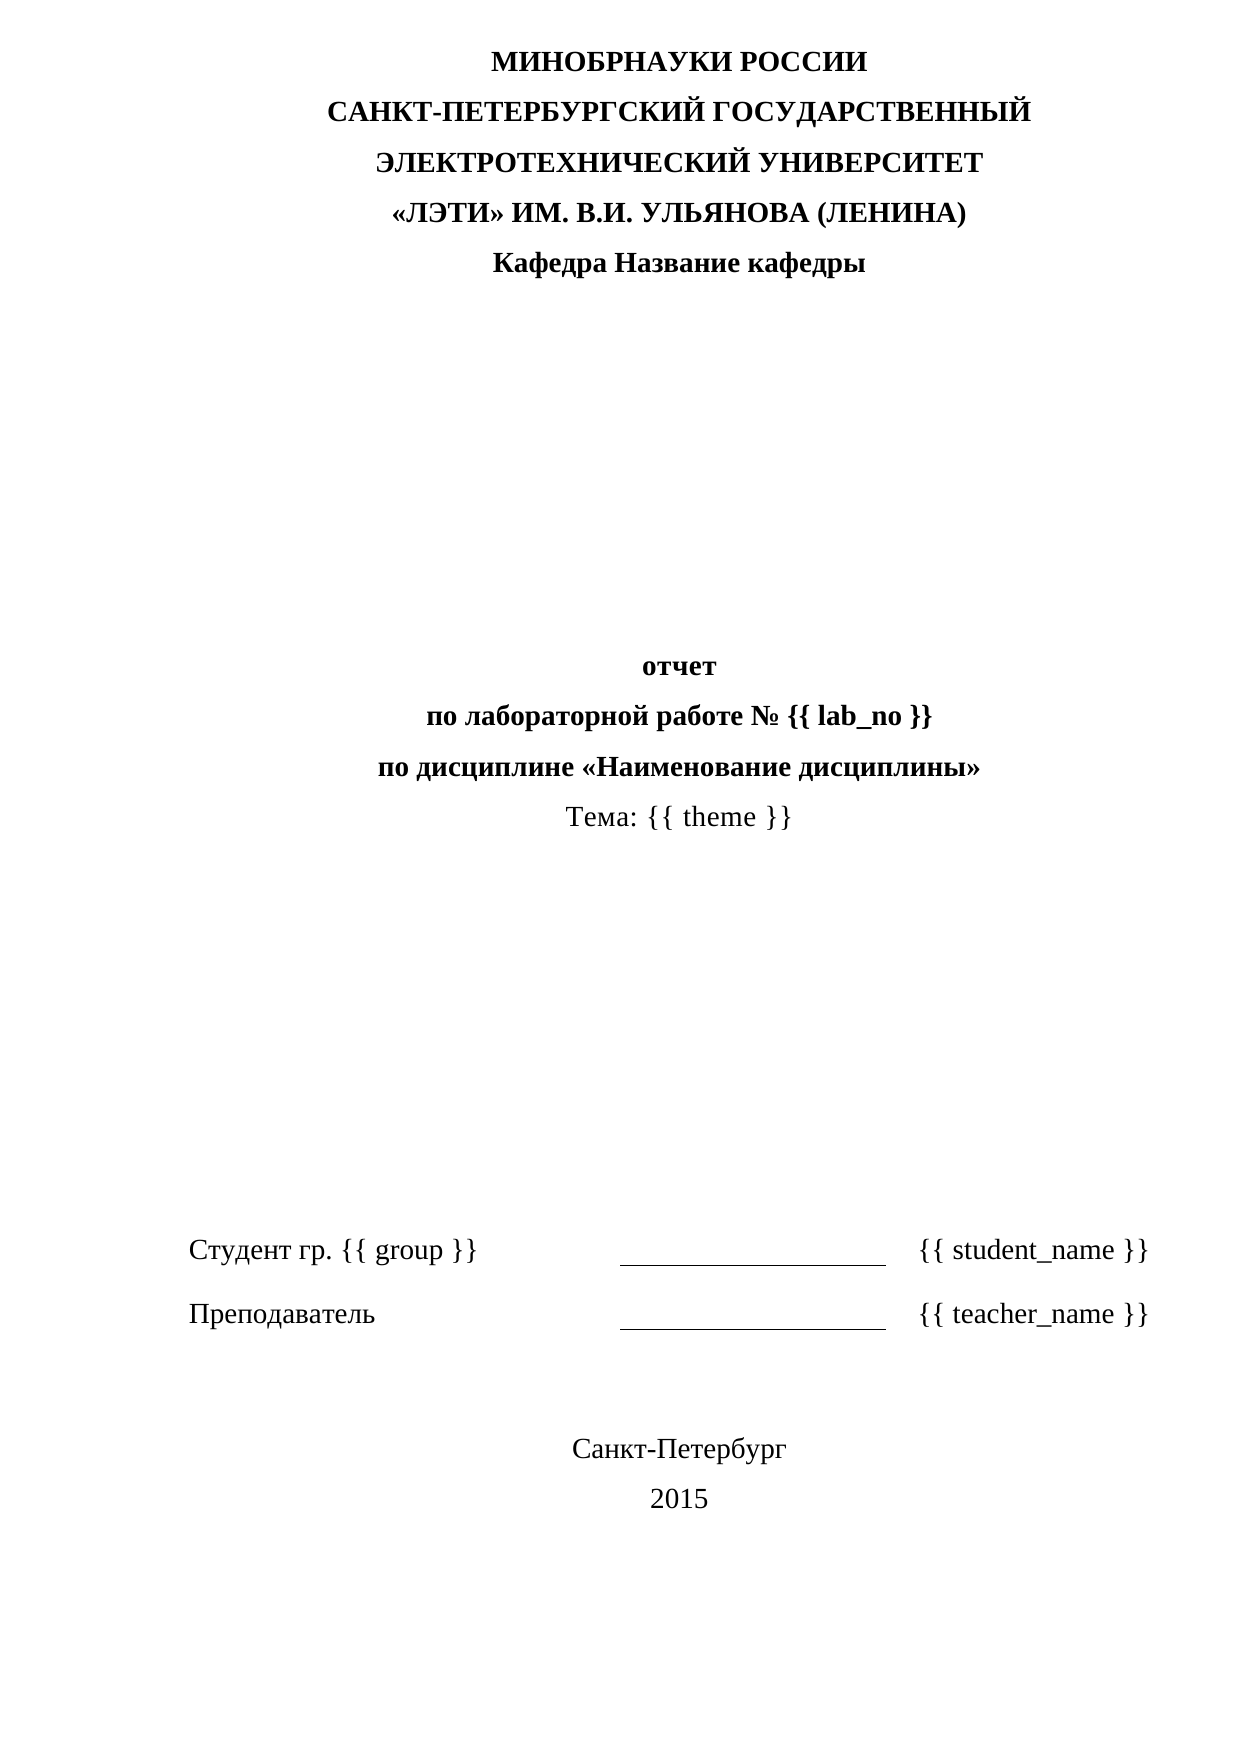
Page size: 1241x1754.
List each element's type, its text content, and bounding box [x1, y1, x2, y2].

table_cell Преподаватель [177, 1265, 620, 1329]
text Тема: {{ theme }} [177, 799, 1181, 832]
table_header Студент гр. {{ group }} [177, 1201, 620, 1265]
table_header {{ student_name }} [886, 1201, 1181, 1265]
text отчет [177, 648, 1181, 682]
text Санкт-Петербургский государственный [177, 94, 1181, 128]
table_header [620, 1201, 886, 1265]
table_cell {{ teacher_name }} [886, 1265, 1181, 1329]
text электротехнический университет [177, 145, 1181, 178]
text 2015 [177, 1481, 1181, 1515]
text Санкт-Петербург [177, 1431, 1181, 1464]
text по дисциплине «Наименование дисциплины» [177, 749, 1181, 782]
text «ЛЭТИ» им. В.И. Ульянова (Ленина) [177, 195, 1181, 229]
text по лабораторной работе № {{ lab_no }} [177, 698, 1181, 732]
text Кафедра Название кафедры [177, 246, 1181, 279]
table_cell [620, 1266, 886, 1329]
text МИНОБРНАУКИ РОССИИ [177, 44, 1181, 78]
